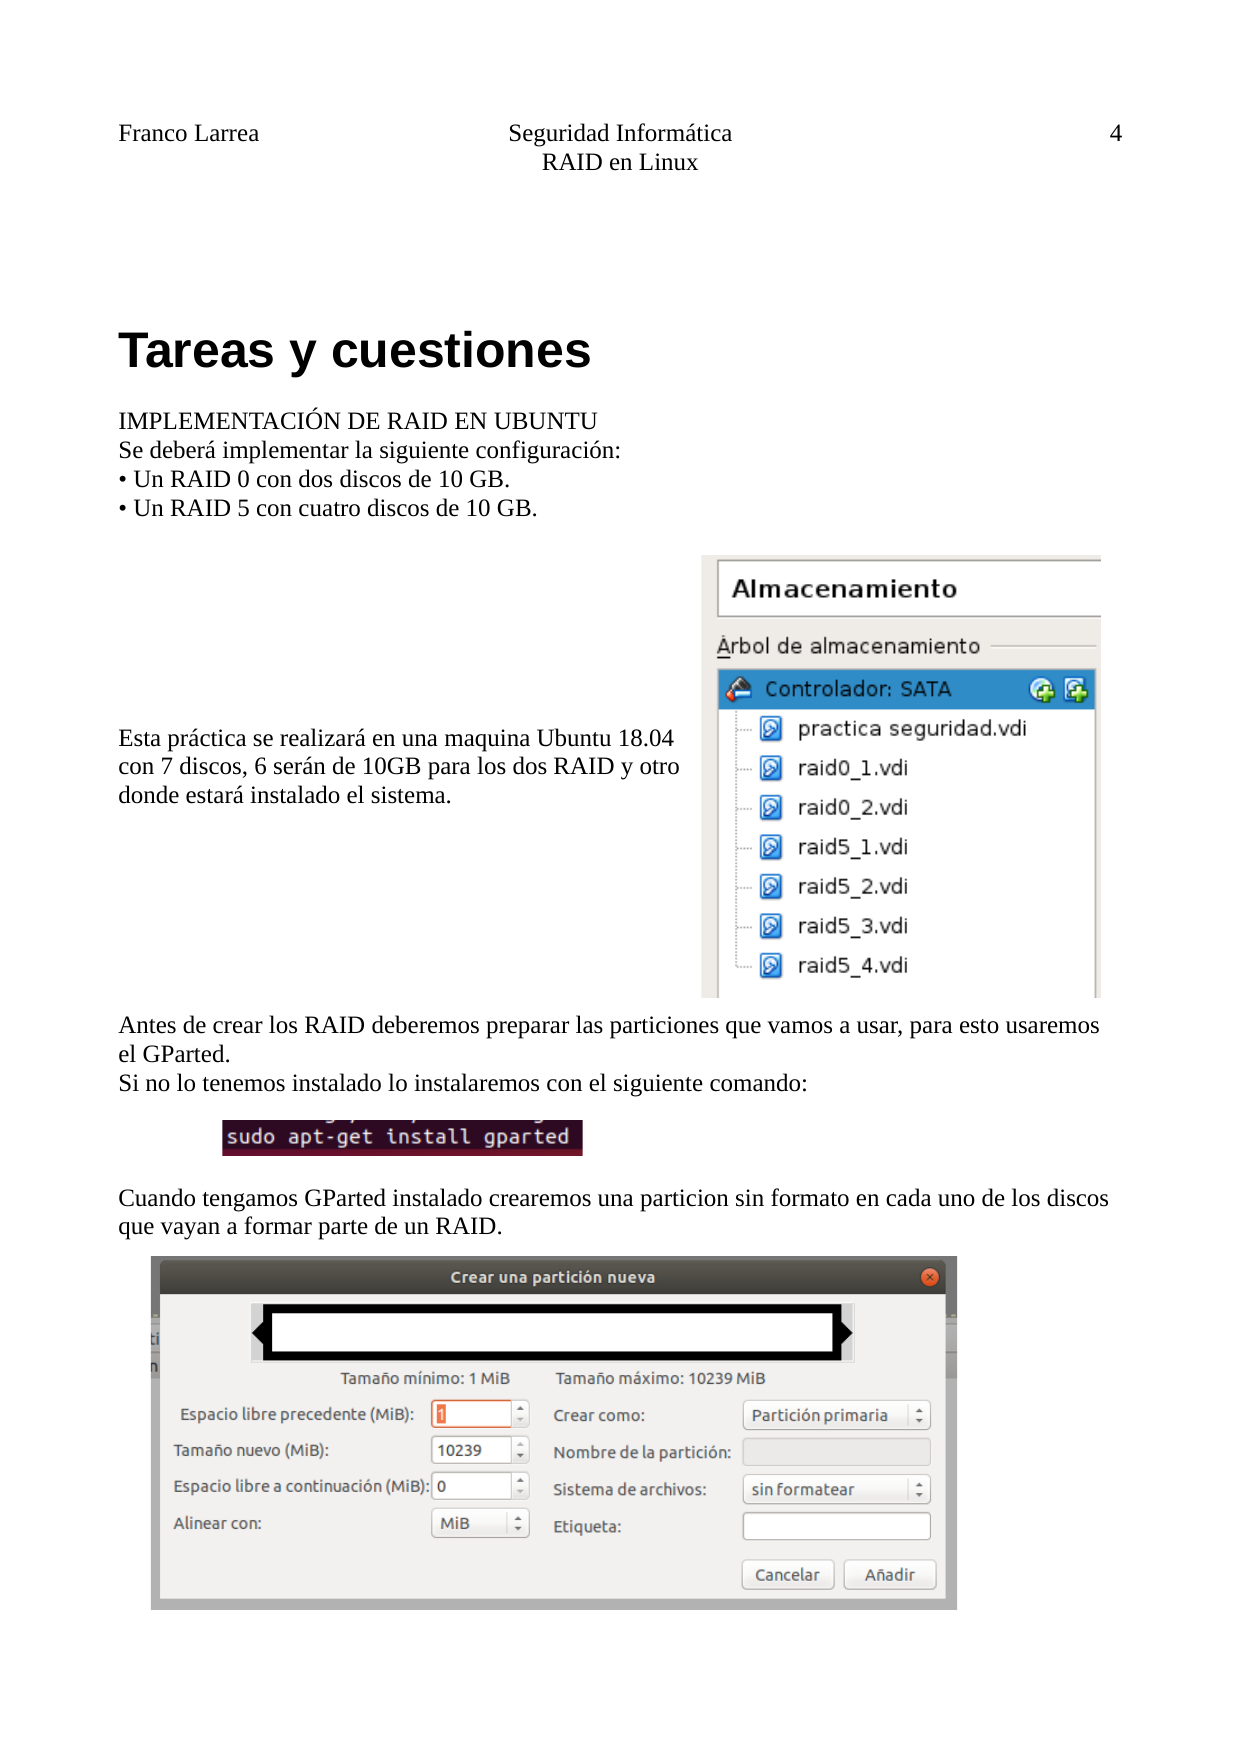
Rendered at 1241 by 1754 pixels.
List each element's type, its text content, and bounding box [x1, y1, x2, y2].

text Se deberá implementar la siguiente configuración: [118, 435, 1122, 464]
text IMPLEMENTACIÓN DE RAID EN UBUNTU [118, 406, 1122, 435]
text Esta práctica se realizará en una maquina Ubuntu 18.04 con 7 discos, 6 serán de 10GB para los dos RAID y otro donde estará instalado el sistema. [118, 723, 701, 809]
text Tareas y cuestiones [118, 320, 1122, 378]
text • Un RAID 0 con dos discos de 10 GB. [118, 464, 1122, 493]
picture [701, 555, 1101, 998]
picture [222, 1120, 583, 1156]
text Antes de crear los RAID deberemos preparar las particiones que vamos a usar, para esto usaremos el GParted. [118, 1010, 1122, 1068]
text • Un RAID 5 con cuatro discos de 10 GB. [118, 493, 1122, 521]
text Si no lo tenemos instalado lo instalaremos con el siguiente comando: [118, 1068, 1122, 1096]
text Cuando tengamos GParted instalado crearemos una particion sin formato en cada uno de los discos que vayan a formar parte de un RAID. [118, 1183, 1122, 1240]
picture [150, 1256, 958, 1610]
